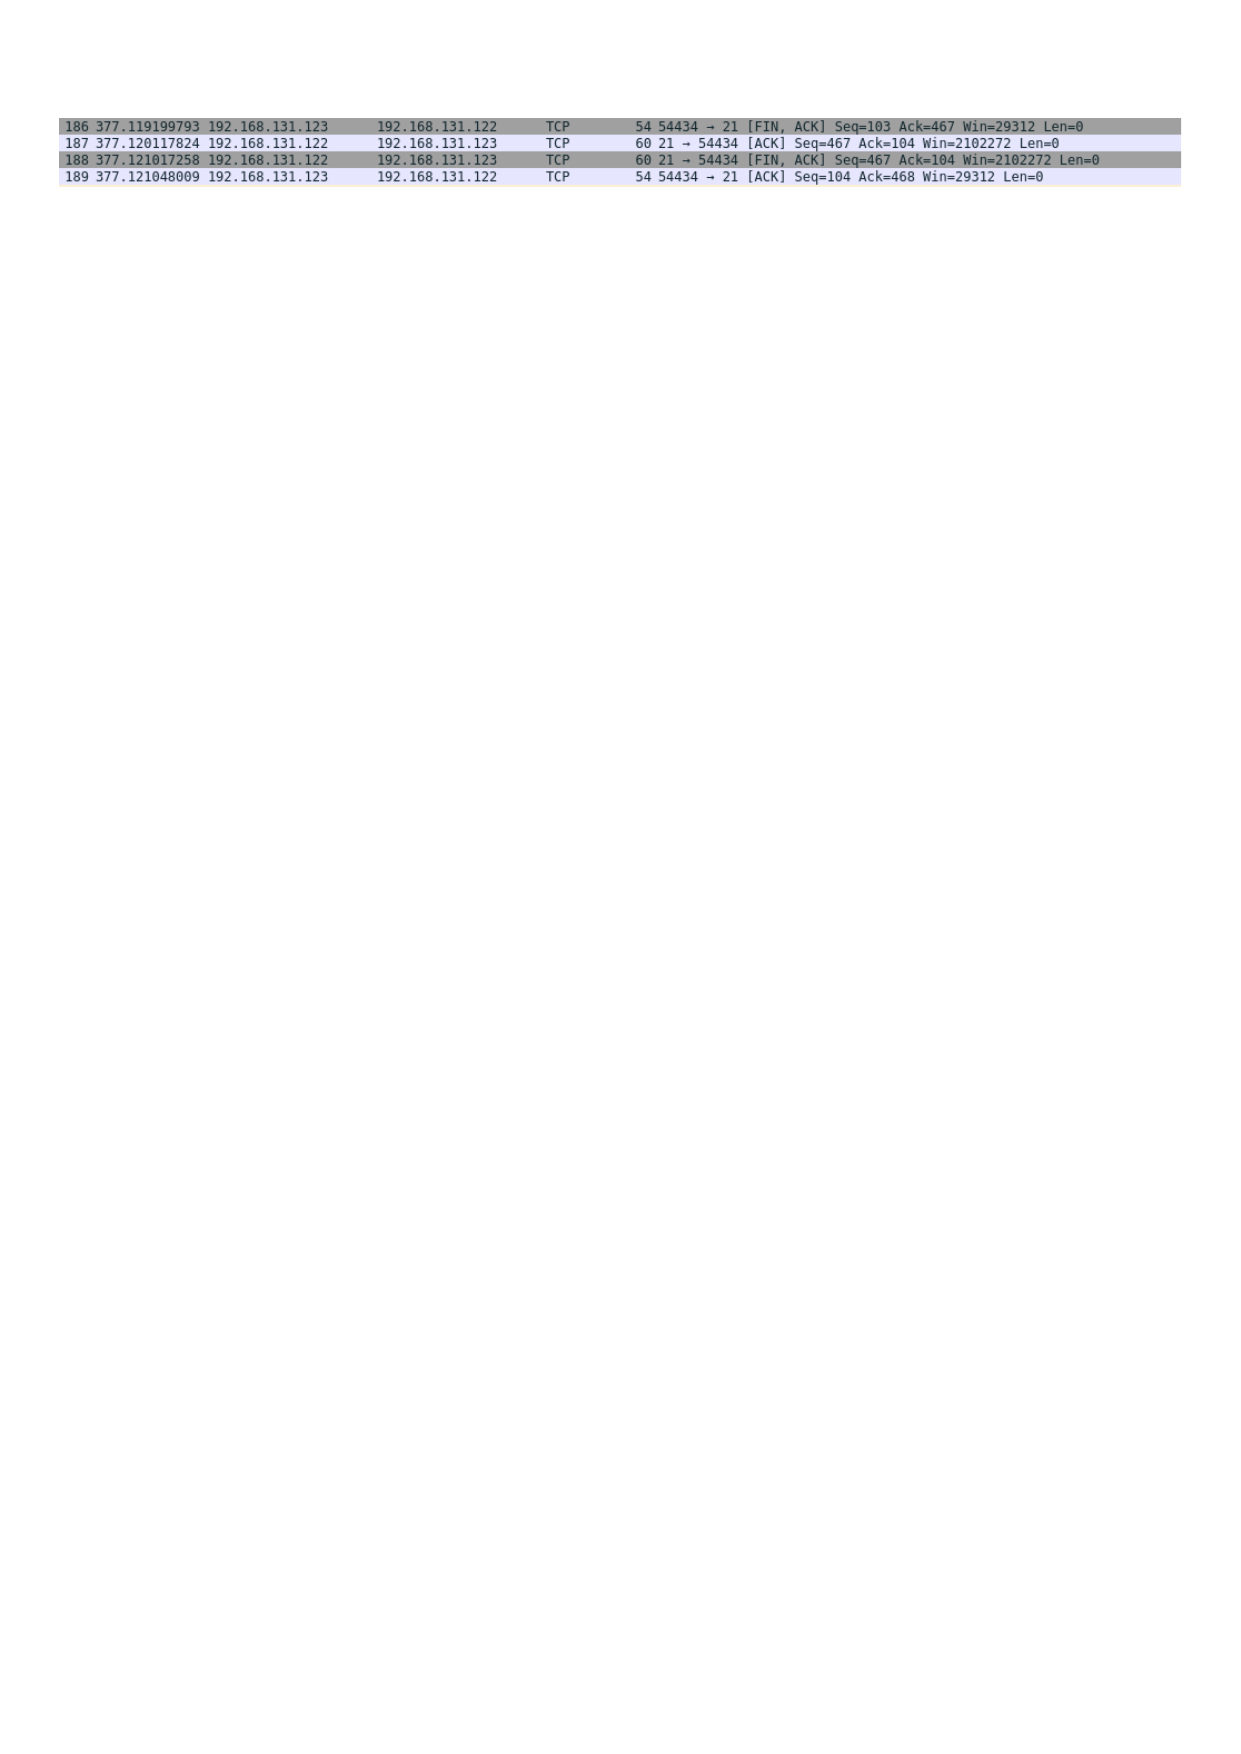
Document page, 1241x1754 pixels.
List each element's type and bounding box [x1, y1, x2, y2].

picture [59, 118, 1182, 187]
